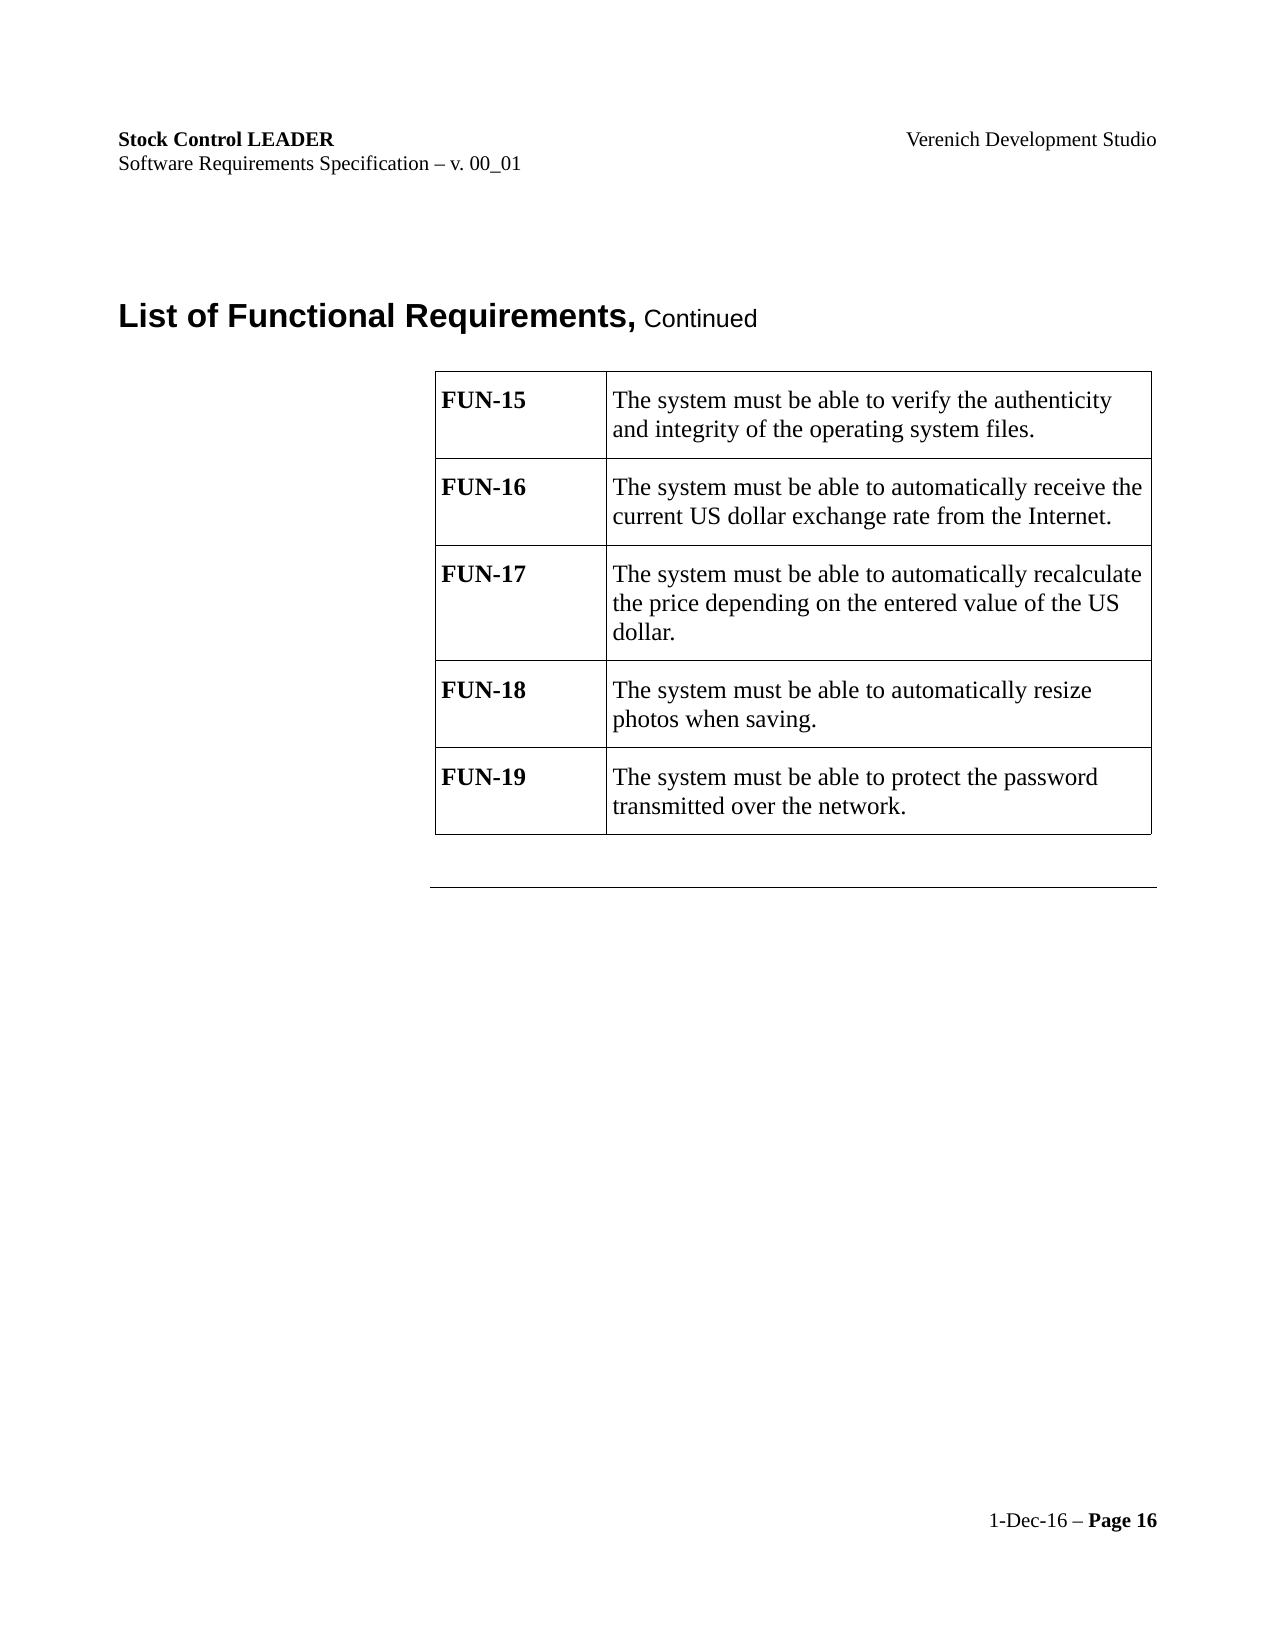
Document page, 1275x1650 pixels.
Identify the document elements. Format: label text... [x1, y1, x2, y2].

table_header The system must be able to verify the authenticity and integrity of the operating system files. [607, 372, 1151, 457]
table_cell The system must be able to automatically recalculate the price depending on the entered value of the US dollar. [607, 546, 1151, 660]
table_cell FUN-16 [436, 459, 606, 544]
text List of Functional Requirements, Continued [118, 296, 1157, 335]
table_header [118, 365, 430, 887]
table_cell FUN-18 [436, 661, 606, 747]
table_cell The system must be able to automatically receive the current US dollar exchange rate from the Internet. [607, 459, 1151, 544]
table_header FUN-15 [436, 372, 606, 457]
table_cell FUN-19 [436, 748, 606, 834]
table_header [430, 365, 1157, 887]
table_cell The system must be able to protect the password transmitted over the network. [607, 748, 1151, 834]
table_cell The system must be able to automatically resize photos when saving. [607, 661, 1151, 747]
table_cell FUN-17 [436, 546, 606, 660]
